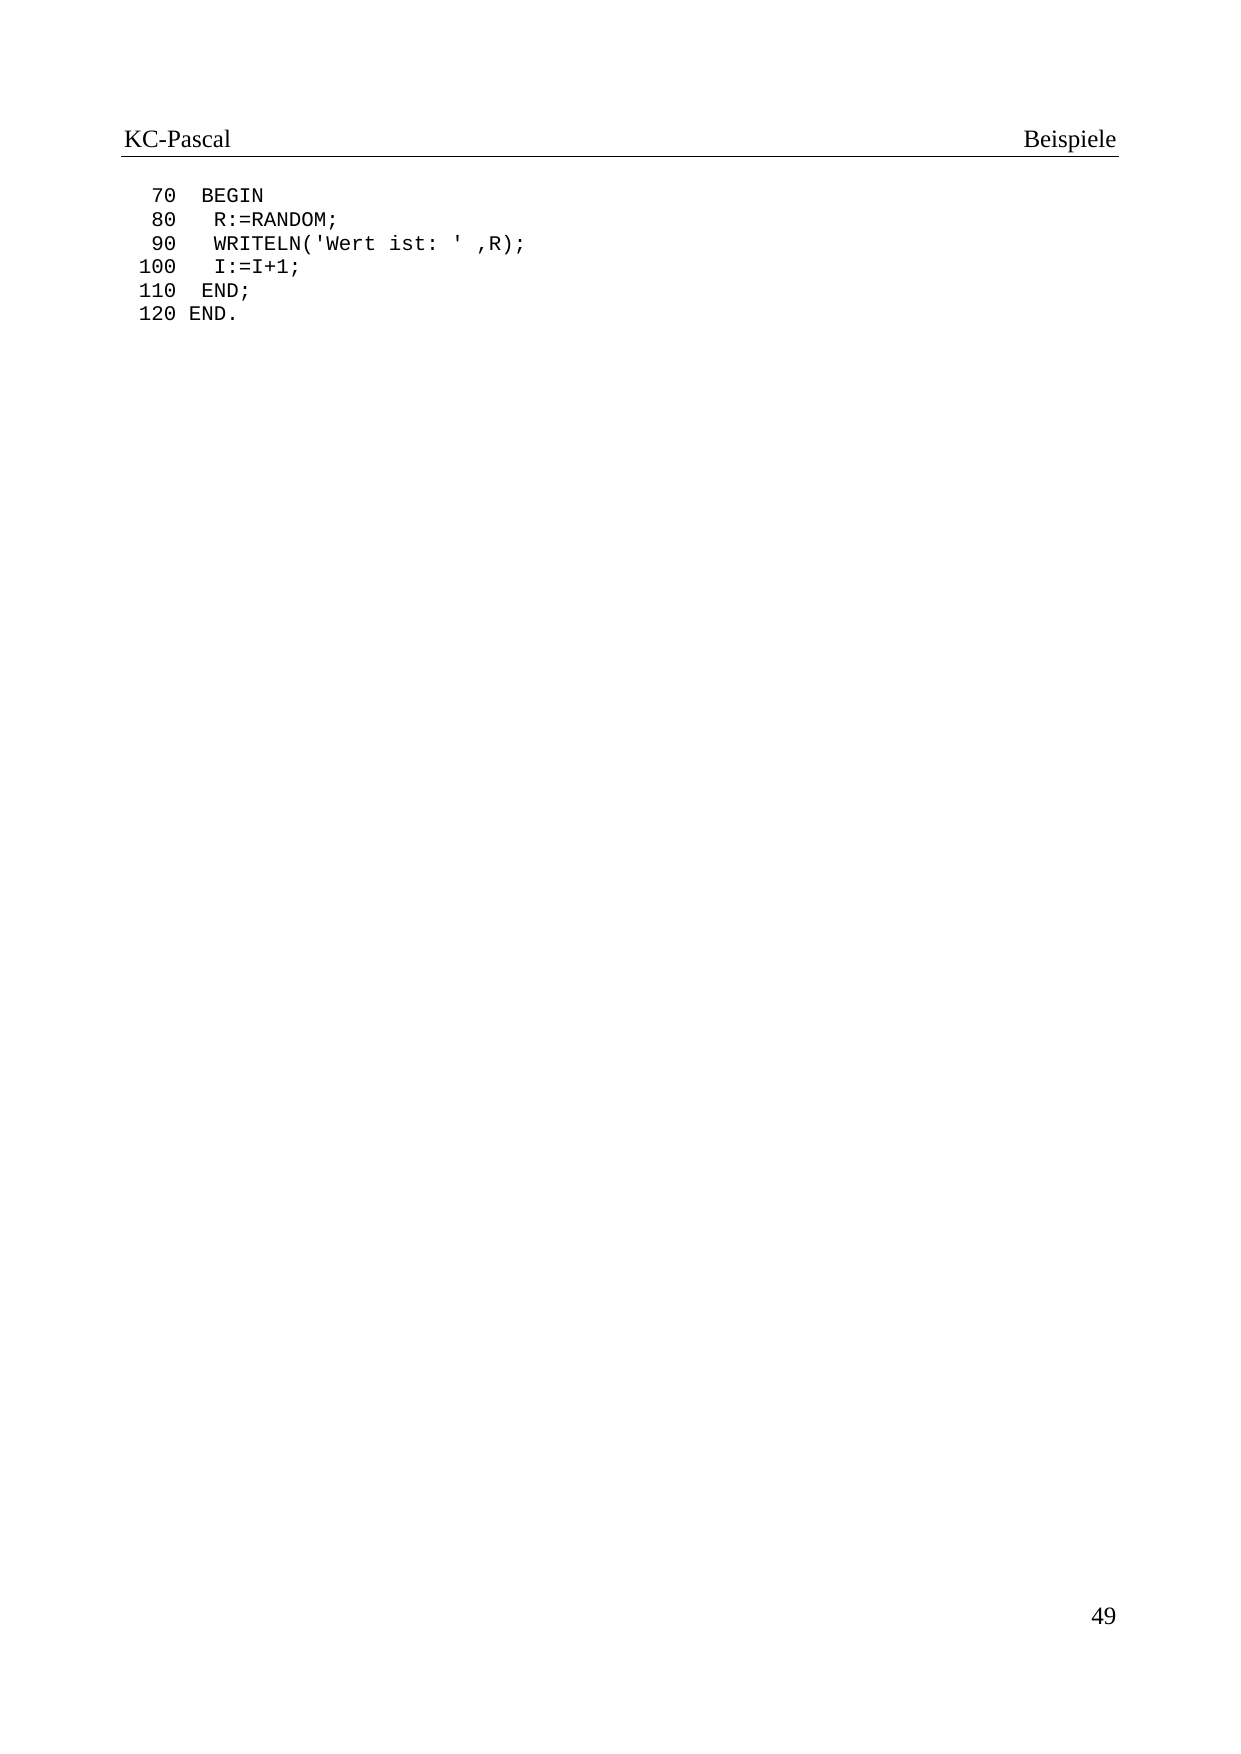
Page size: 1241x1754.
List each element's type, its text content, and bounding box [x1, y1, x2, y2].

text 110 END; [139, 280, 1119, 303]
text 120 END. [139, 303, 1119, 327]
text 100 I:=I+1; [139, 256, 1119, 280]
text 80 R:=RANDOM; [139, 209, 1119, 232]
text 70 BEGIN [139, 185, 1119, 209]
text 90 WRITELN('Wert ist: ' ,R); [139, 232, 1119, 256]
